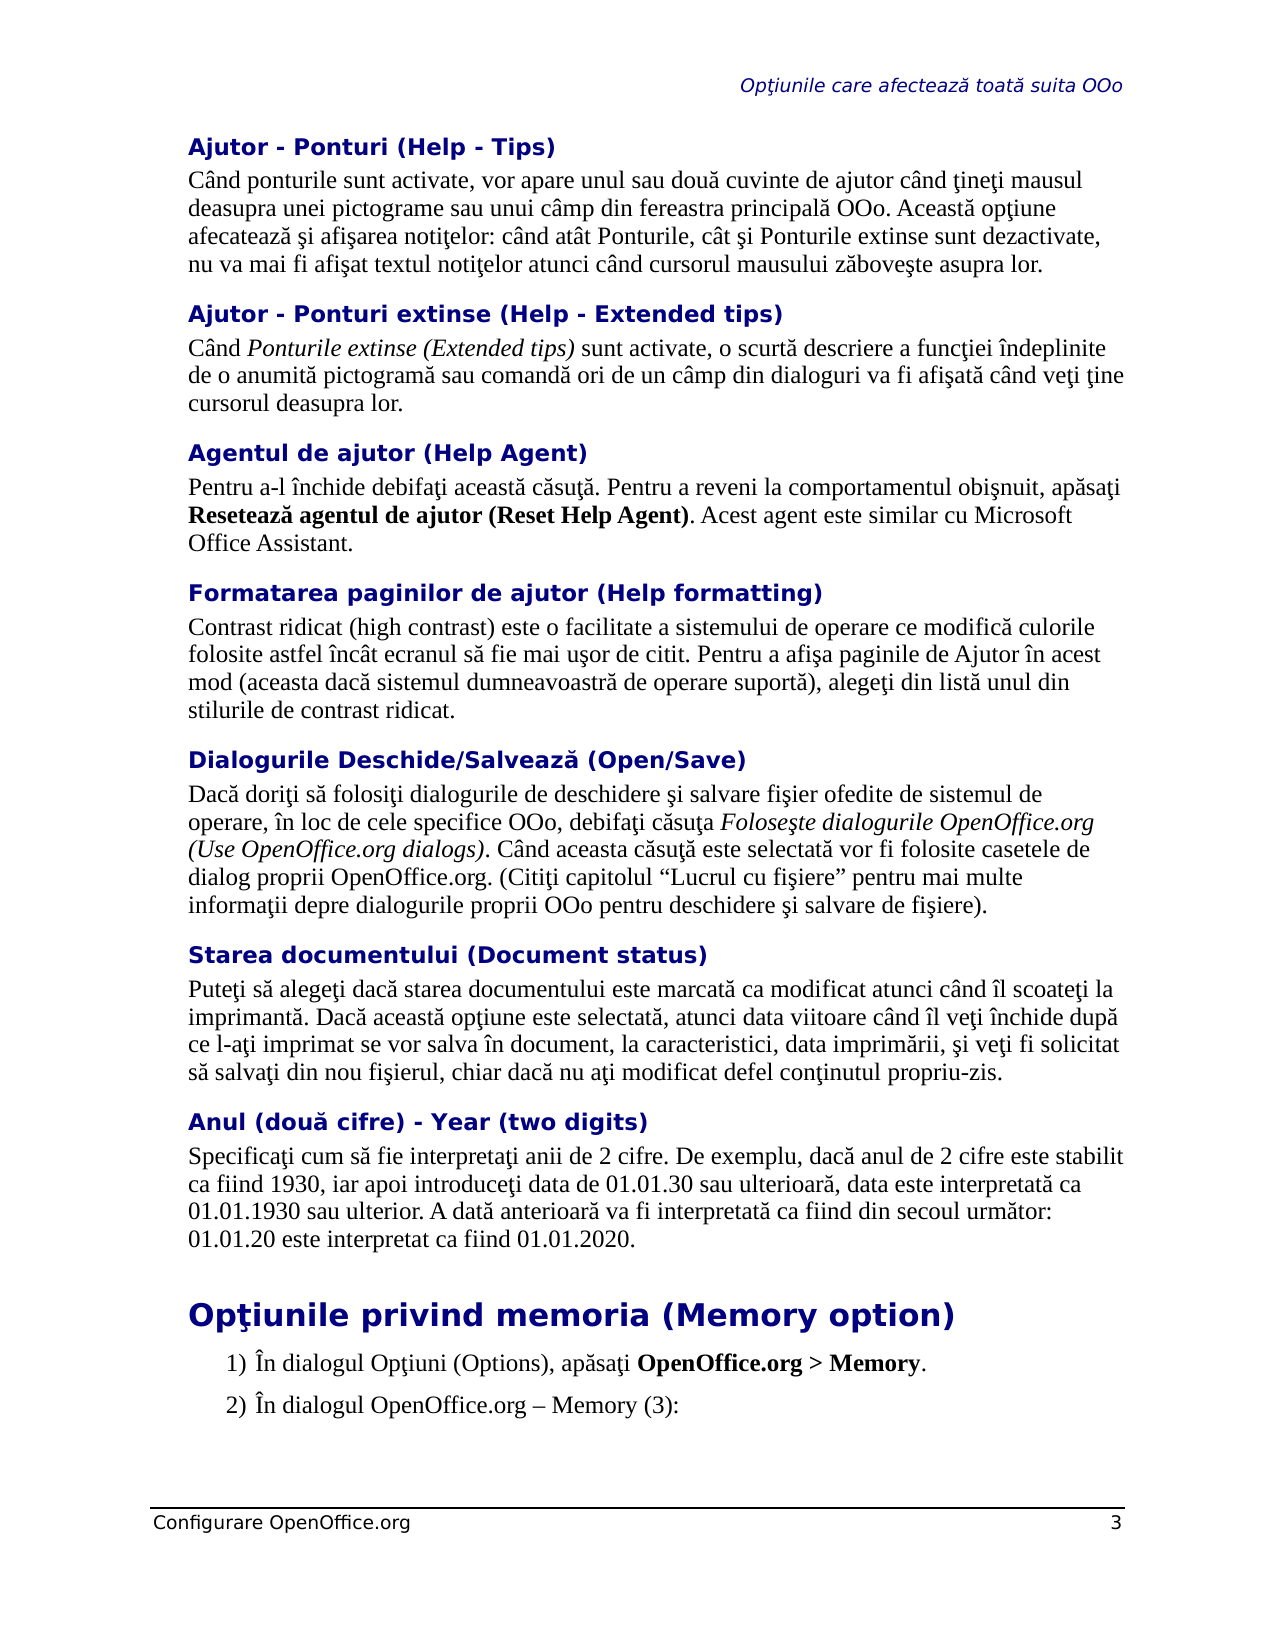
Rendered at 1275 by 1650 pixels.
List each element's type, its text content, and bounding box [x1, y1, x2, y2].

text Când Ponturile extinse (Extended tips) sunt activate, o scurtă descriere a funcţiei îndeplinite de o anumită pictogramă sau comandă ori de un câmp din dialoguri va fi afişată când veţi ţine cursorul deasupra lor. [188, 334, 1125, 417]
subtitle Formatarea paginilor de ajutor (Help formatting) [188, 580, 1125, 607]
list În dialogul Opţiuni (Options), apăsaţi OpenOffice.org > Memory. [226, 1349, 1125, 1377]
text Contrast ridicat (high contrast) este o facilitate a sistemului de operare ce modifică culorile folosite astfel încât ecranul să fie mai uşor de citit. Pentru a afişa paginile de Ajutor în acest mod (aceasta dacă sistemul dumneavoastră de operare suportă), alegeţi din listă unul din stilurile de contrast ridicat. [188, 613, 1125, 724]
list În dialogul OpenOffice.org – Memory (Imaginea 3): [226, 1391, 1125, 1419]
text Pentru a-l închide debifaţi această căsuţă. Pentru a reveni la comportamentul obişnuit, apăsaţi Resetează agentul de ajutor (Reset Help Agent). Acest agent este similar cu Microsoft Office Assistant. [188, 473, 1125, 556]
subtitle Ajutor - Ponturi (Help - Tips) [188, 134, 1125, 161]
subtitle Agentul de ajutor (Help Agent) [188, 441, 1125, 467]
subtitle Dialogurile Deschide/Salvează (Open/Save) [188, 747, 1125, 774]
text Specificaţi cum să fie interpretaţi anii de 2 cifre. De exemplu, dacă anul de 2 cifre este stabilit ca fiind 1930, iar apoi introduceţi data de 01.01.30 sau ulterioară, data este interpretată ca 01.01.1930 sau ulterior. A dată anterioară va fi interpretată ca fiind din secoul următor: 01.01.20 este interpretat ca fiind 01.01.2020. [188, 1142, 1125, 1253]
subtitle Anul (două cifre) - Year (two digits) [188, 1109, 1125, 1136]
text Când ponturile sunt activate, vor apare unul sau două cuvinte de ajutor când ţineţi mausul deasupra unei pictograme sau unui câmp din fereastra principală OOo. Această opţiune afecatează şi afişarea notiţelor: când atât Ponturile, cât şi Ponturile extinse sunt dezactivate, nu va mai fi afişat textul notiţelor atunci când cursorul mausului zăboveşte asupra lor. [188, 167, 1125, 277]
subtitle Ajutor - Ponturi extinse (Help - Extended tips) [188, 301, 1125, 328]
text Puteţi să alegeţi dacă starea documentului este marcată ca modificat atunci când îl scoateţi la imprimantă. Dacă această opţiune este selectată, atunci data viitoare când îl veţi închide după ce l-aţi imprimat se vor salva în document, la caracteristici, data imprimării, şi veţi fi solicitat să salvaţi din nou fişierul, chiar dacă nu aţi modificat defel conţinutul propriu-zis. [188, 975, 1125, 1086]
subtitle Opţiunile privind memoria (Memory option) [188, 1298, 1125, 1334]
subtitle Starea documentului (Document status) [188, 942, 1125, 969]
text Dacă doriţi să folosiţi dialogurile de deschidere şi salvare fişier ofedite de sistemul de operare, în loc de cele specifice OOo, debifaţi căsuţa Foloseşte dialogurile OpenOffice.org (Use OpenOffice.org dialogs). Când aceasta căsuţă este selectată vor fi folosite casetele de dialog proprii OpenOffice.org. (Citiţi capitolul “Lucrul cu fişiere” pentru mai multe informaţii depre dialogurile proprii OOo pentru deschidere şi salvare de fişiere). [188, 780, 1125, 918]
